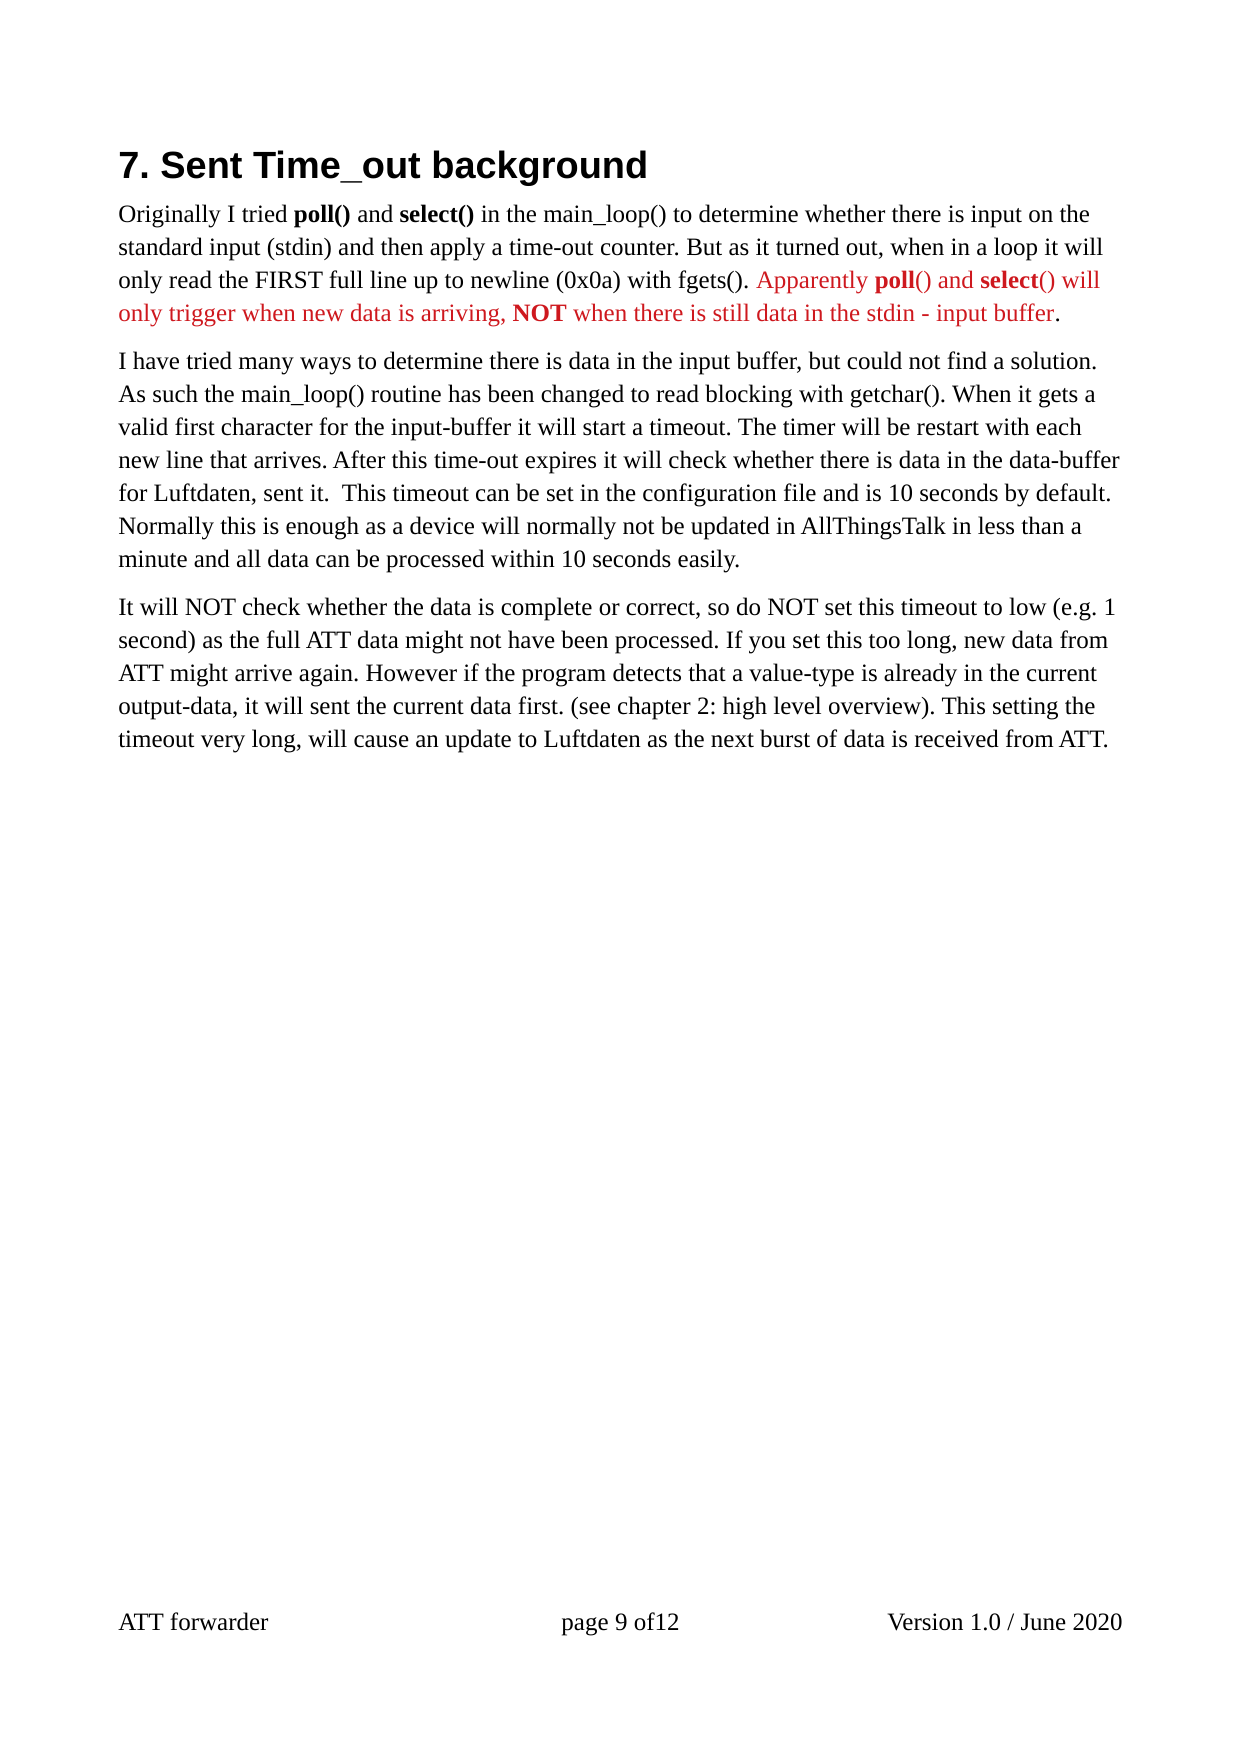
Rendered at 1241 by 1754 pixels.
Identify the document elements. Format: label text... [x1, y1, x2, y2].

text It will NOT check whether the data is complete or correct, so do NOT set this timeout to low (e.g. 1 second) as the full ATT data might not have been processed. If you set this too long, new data from ATT might arrive again. However if the program detects that a value-type is already in the current output-data, it will sent the current data first. (see chapter 2: high level overview). This setting the timeout very long, will cause an update to Luftdaten as the next burst of data is received from ATT. [118, 592, 1122, 752]
text Originally I tried poll() and select() in the main_loop() to determine whether there is input on the standard input (stdin) and then apply a time-out counter. But as it turned out, when in a loop it will only read the FIRST full line up to newline (0x0a) with fgets(). Apparently poll() and select() will only trigger when new data is arriving, NOT when there is still data in the stdin - input buffer. [118, 199, 1122, 327]
subtitle 7. Sent Time_out background [118, 143, 1122, 187]
text I have tried many ways to determine there is data in the input buffer, but could not find a solution. As such the main_loop() routine has been changed to read blocking with getchar(). When it gets a valid first character for the input-buffer it will start a timeout. The timer will be restart with each new line that arrives. After this time-out expires it will check whether there is data in the data-buffer for Luftdaten, sent it. This timeout can be set in the configuration file and is 10 seconds by default. Normally this is enough as a device will normally not be updated in AllThingsTalk in less than a minute and all data can be processed within 10 seconds easily. [118, 346, 1122, 573]
